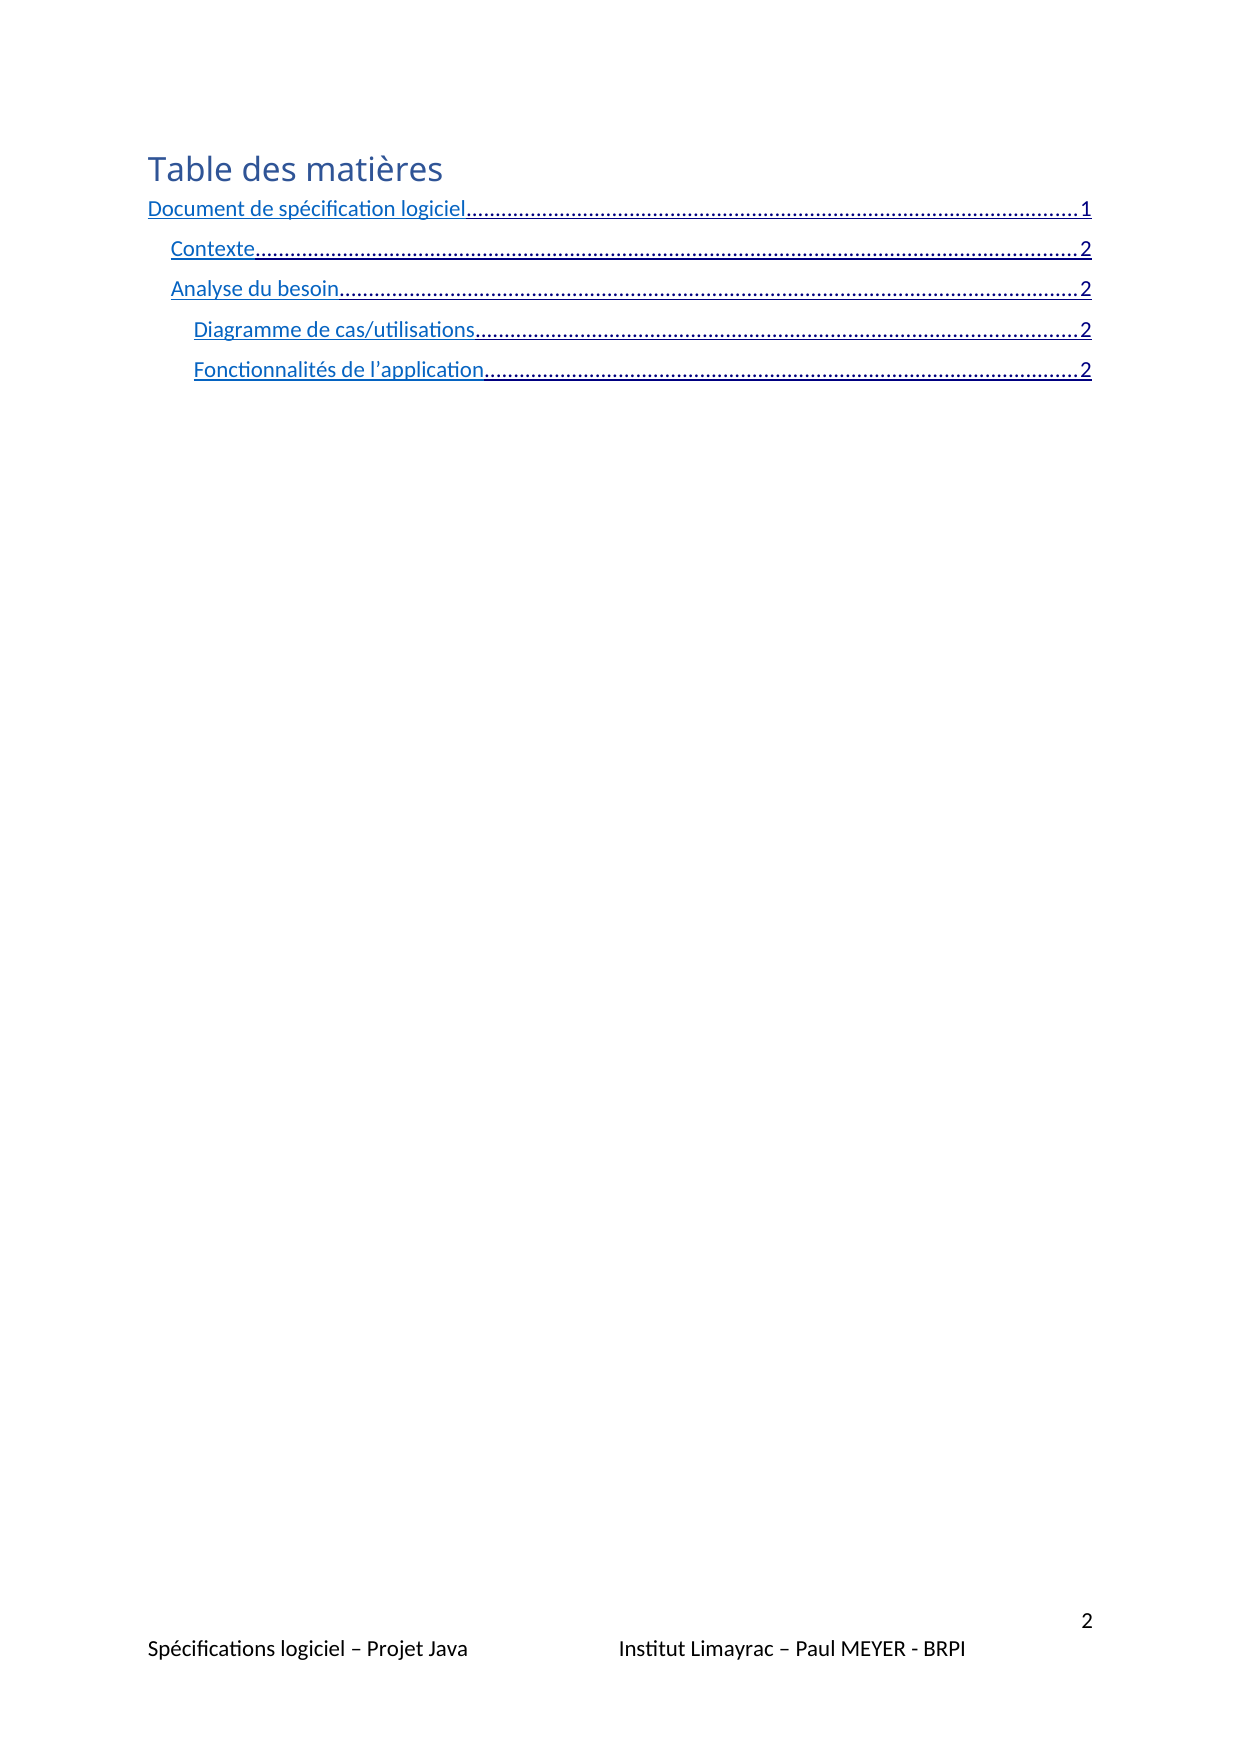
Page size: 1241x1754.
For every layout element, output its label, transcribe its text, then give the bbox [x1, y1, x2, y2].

text Document de spécification logiciel 1 [148, 194, 1093, 222]
text Analyse du besoin 2 [171, 274, 1093, 302]
text Fonctionnalités de l’application 2 [193, 355, 1093, 383]
text Contexte 2 [171, 234, 1093, 262]
text Table des matières [148, 145, 1093, 191]
text Diagramme de cas/utilisations 2 [193, 315, 1093, 343]
